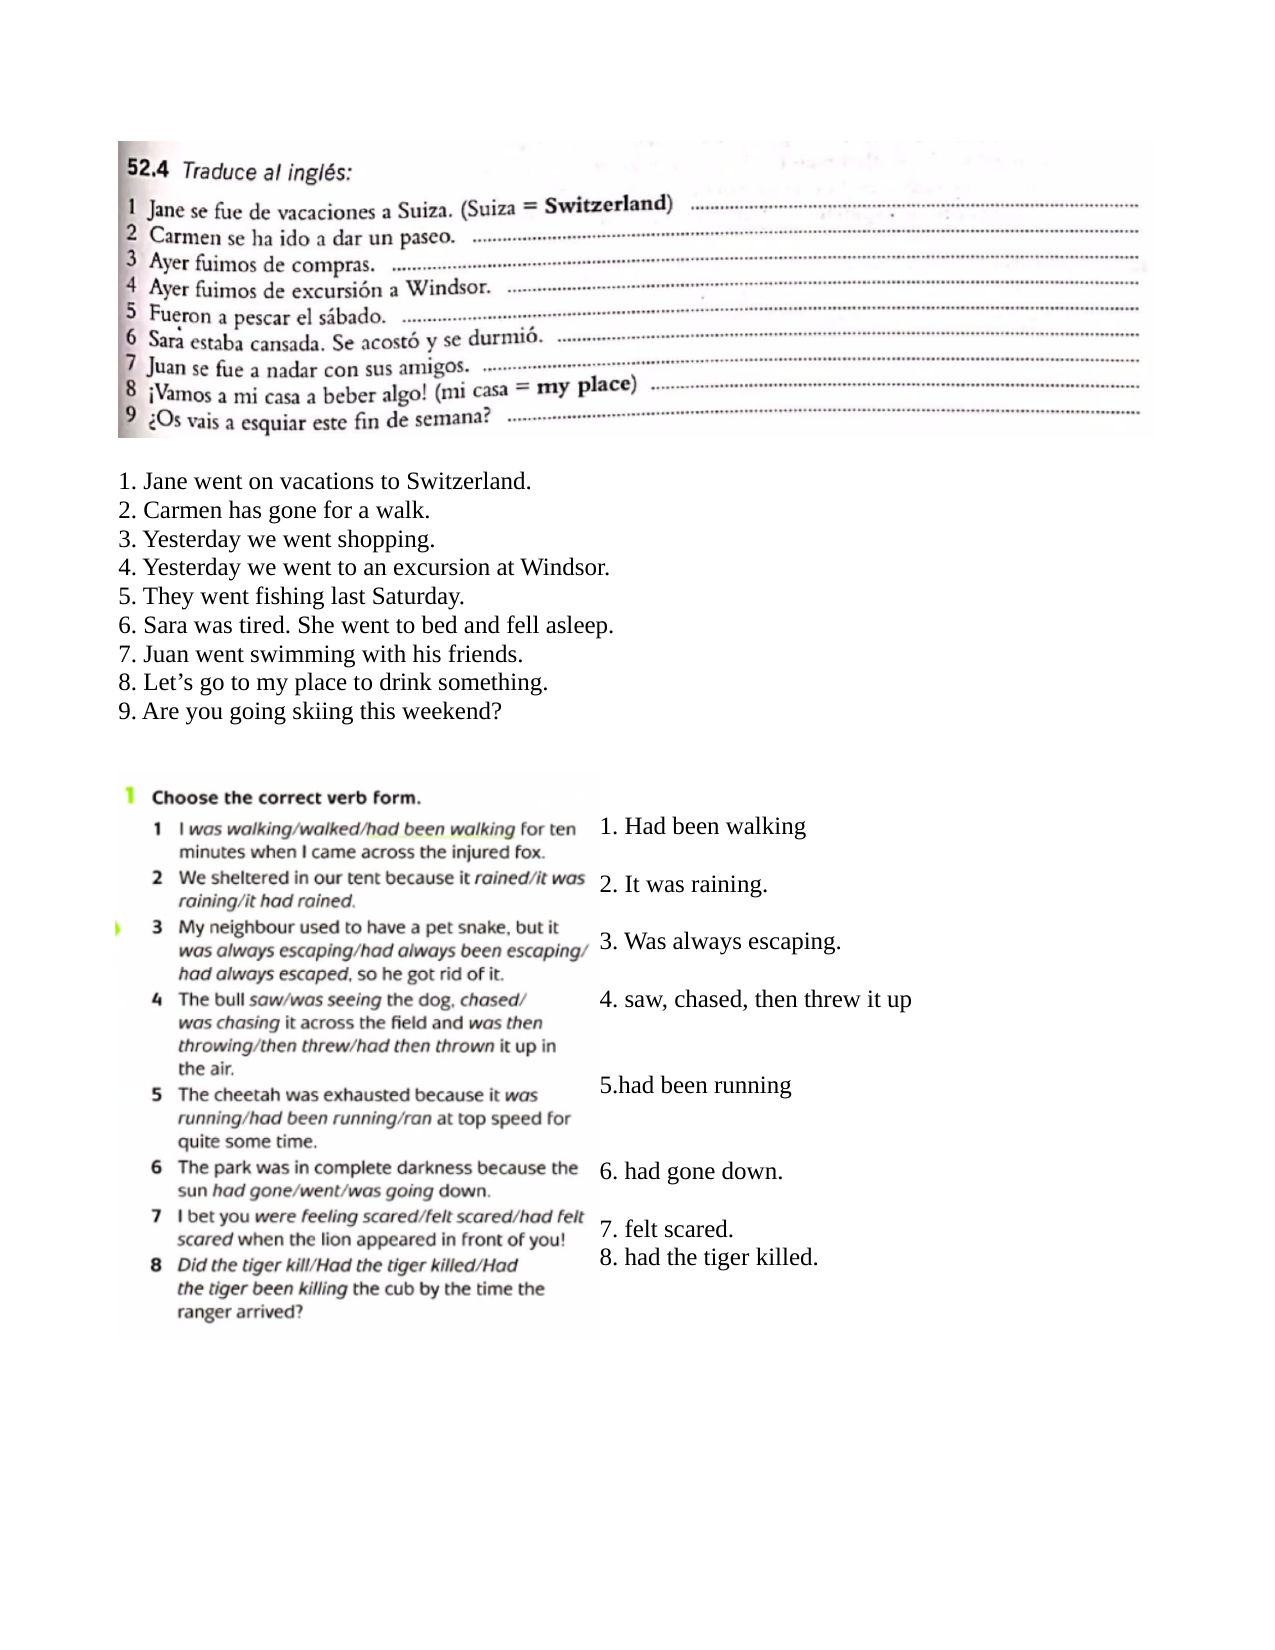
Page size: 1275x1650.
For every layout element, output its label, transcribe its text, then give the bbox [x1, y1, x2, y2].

picture [115, 771, 600, 1340]
text 4. Yesterday we went to an excursion at Windsor. [118, 552, 1157, 581]
text 6. had gone down. [600, 1156, 1157, 1185]
text 5. They went fishing last Saturday. [118, 581, 1157, 610]
text 4. saw, chased, then threw it up [600, 984, 1157, 1012]
text 6. Sara was tired. She went to bed and fell asleep. [118, 610, 1157, 639]
picture [118, 141, 1157, 438]
text 7. felt scared. [600, 1214, 1157, 1242]
text 5.had been running [600, 1070, 1157, 1099]
text 2. It was raining. [600, 869, 1157, 897]
text 1. Had been walking [600, 811, 1157, 840]
text 3. Yesterday we went shopping. [118, 524, 1157, 552]
text 1. Jane went on vacations to Switzerland. [118, 466, 1157, 495]
text 3. Was always escaping. [600, 926, 1157, 955]
text 8. Let’s go to my place to drink something. [118, 667, 1157, 696]
text 8. had the tiger killed. [600, 1242, 1157, 1271]
text 9. Are you going skiing this weekend? [118, 696, 1157, 725]
text 2. Carmen has gone for a walk. [118, 495, 1157, 524]
text 7. Juan went swimming with his friends. [118, 639, 1157, 667]
